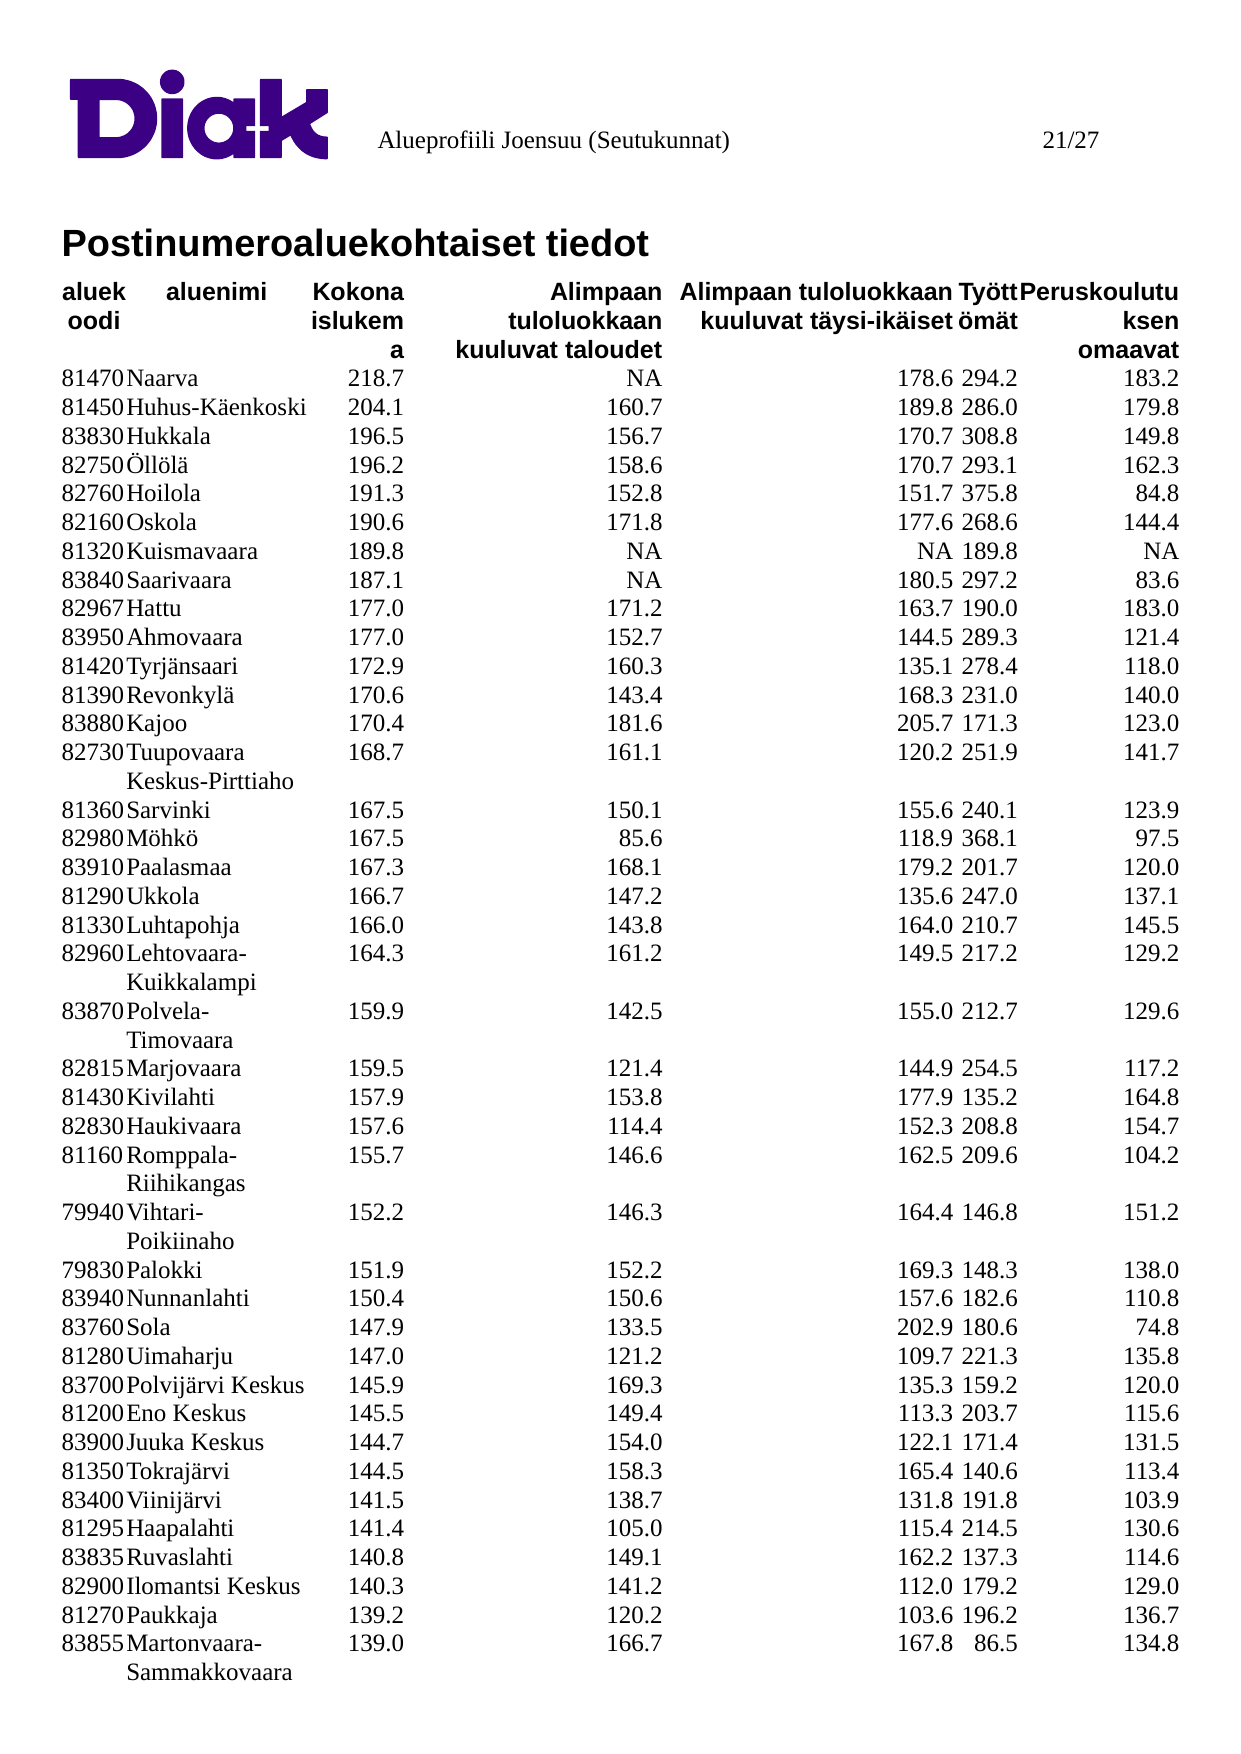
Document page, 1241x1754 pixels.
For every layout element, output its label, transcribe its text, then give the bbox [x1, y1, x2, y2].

table_cell 117.2 [1018, 1054, 1179, 1082]
table_cell Haapalahti [126, 1514, 307, 1542]
table_cell 79830 [61, 1255, 126, 1283]
table_cell 141.5 [307, 1485, 404, 1513]
table_cell 151.9 [307, 1255, 404, 1283]
table_cell 118.9 [662, 824, 953, 852]
table_cell 144.4 [1018, 507, 1179, 536]
table_cell 179.2 [953, 1571, 1017, 1600]
table_cell 170.6 [307, 680, 404, 708]
table_cell 97.5 [1018, 824, 1179, 852]
table_cell Hukkala [126, 421, 307, 450]
table_cell 135.6 [662, 881, 953, 910]
table_cell 166.0 [307, 910, 404, 938]
table_cell 164.3 [307, 939, 404, 996]
table_cell 162.2 [662, 1542, 953, 1571]
table_cell 268.6 [953, 507, 1017, 536]
table_cell 139.0 [307, 1629, 404, 1686]
table_cell 83950 [61, 622, 126, 651]
table_cell 112.0 [662, 1571, 953, 1600]
table_cell 81160 [61, 1140, 126, 1197]
table_cell 83400 [61, 1485, 126, 1513]
table_cell Naarva [126, 364, 307, 392]
table_cell 121.2 [404, 1341, 662, 1370]
table_cell Paalasmaa [126, 852, 307, 881]
table_cell 83900 [61, 1427, 126, 1456]
table_cell 172.9 [307, 651, 404, 680]
table_cell Martonvaara-Sammakkovaara [126, 1629, 307, 1686]
table_cell 166.7 [307, 881, 404, 910]
table_cell 167.3 [307, 852, 404, 881]
table_cell Viinijärvi [126, 1485, 307, 1513]
table_cell 217.2 [953, 939, 1017, 996]
table_cell 164.8 [1018, 1082, 1179, 1111]
table_cell 143.4 [404, 680, 662, 708]
table_cell 81450 [61, 392, 126, 421]
table_cell 138.0 [1018, 1255, 1179, 1283]
table_cell 168.7 [307, 737, 404, 795]
table_cell 114.4 [404, 1111, 662, 1140]
table_cell Ukkola [126, 881, 307, 910]
table_cell 83880 [61, 709, 126, 737]
table_cell 156.7 [404, 421, 662, 450]
table_cell Polvela-Timovaara [126, 996, 307, 1053]
table_cell 293.1 [953, 450, 1017, 478]
table_cell 82900 [61, 1571, 126, 1600]
table_cell Huhus-Käenkoski [126, 392, 307, 421]
table_cell 144.7 [307, 1427, 404, 1456]
table_cell 155.7 [307, 1140, 404, 1197]
table_cell 205.7 [662, 709, 953, 737]
table_cell 161.1 [404, 737, 662, 795]
table_cell 135.1 [662, 651, 953, 680]
table_cell 135.8 [1018, 1341, 1179, 1370]
table_cell 145.5 [1018, 910, 1179, 938]
table_cell 81350 [61, 1456, 126, 1485]
table_cell 83760 [61, 1312, 126, 1341]
table_cell 152.2 [307, 1197, 404, 1255]
table_cell 190.0 [953, 594, 1017, 622]
table_cell 308.8 [953, 421, 1017, 450]
table_cell 81420 [61, 651, 126, 680]
table_cell 149.4 [404, 1399, 662, 1427]
table_cell 162.5 [662, 1140, 953, 1197]
table_cell 170.4 [307, 709, 404, 737]
table_cell Hattu [126, 594, 307, 622]
table_cell 368.1 [953, 824, 1017, 852]
table_cell 140.3 [307, 1571, 404, 1600]
table_cell 171.2 [404, 594, 662, 622]
table_cell 144.5 [662, 622, 953, 651]
table_cell 79940 [61, 1197, 126, 1255]
table_cell 159.5 [307, 1054, 404, 1082]
table_cell 171.4 [953, 1427, 1017, 1456]
table_cell 179.2 [662, 852, 953, 881]
table_cell Revonkylä [126, 680, 307, 708]
table_cell 159.2 [953, 1370, 1017, 1398]
table_cell 286.0 [953, 392, 1017, 421]
table_cell 74.8 [1018, 1312, 1179, 1341]
table_cell 121.4 [1018, 622, 1179, 651]
table_cell 160.7 [404, 392, 662, 421]
table_cell 130.6 [1018, 1514, 1179, 1542]
table_cell 110.8 [1018, 1284, 1179, 1312]
table_header aluekoodi [61, 277, 126, 363]
table_cell Ruvaslahti [126, 1542, 307, 1571]
table_cell 247.0 [953, 881, 1017, 910]
table_cell 121.4 [404, 1054, 662, 1082]
table_cell 203.7 [953, 1399, 1017, 1427]
table_cell 83940 [61, 1284, 126, 1312]
table_cell 148.3 [953, 1255, 1017, 1283]
table_cell 191.8 [953, 1485, 1017, 1513]
table_cell 139.2 [307, 1600, 404, 1628]
table_cell 190.6 [307, 507, 404, 536]
table_cell 153.8 [404, 1082, 662, 1111]
table_cell 177.9 [662, 1082, 953, 1111]
table_header aluenimi [126, 277, 307, 363]
table_cell 85.6 [404, 824, 662, 852]
table_cell 168.3 [662, 680, 953, 708]
table_cell Luhtapohja [126, 910, 307, 938]
table_cell 150.1 [404, 795, 662, 823]
table_cell 144.9 [662, 1054, 953, 1082]
table_cell 129.2 [1018, 939, 1179, 996]
table_cell 162.3 [1018, 450, 1179, 478]
table_cell 375.8 [953, 479, 1017, 507]
table_cell 83855 [61, 1629, 126, 1686]
table_cell 141.7 [1018, 737, 1179, 795]
table_cell 140.8 [307, 1542, 404, 1571]
table_cell 103.9 [1018, 1485, 1179, 1513]
table_cell 113.4 [1018, 1456, 1179, 1485]
table_cell 180.6 [953, 1312, 1017, 1341]
table_cell Lehtovaara-Kuikkalampi [126, 939, 307, 996]
table_cell 141.2 [404, 1571, 662, 1600]
table_header Alimpaan tuloluokkaan kuuluvat täysi-ikäiset [662, 277, 953, 363]
table_cell 166.7 [404, 1629, 662, 1686]
table_cell 120.0 [1018, 1370, 1179, 1398]
table_cell 196.2 [307, 450, 404, 478]
table_cell 114.6 [1018, 1542, 1179, 1571]
table_cell 83840 [61, 565, 126, 593]
table_cell 129.0 [1018, 1571, 1179, 1600]
table_cell 145.5 [307, 1399, 404, 1427]
table_cell Palokki [126, 1255, 307, 1283]
table_cell 81390 [61, 680, 126, 708]
table_cell Tuupovaara Keskus-Pirttiaho [126, 737, 307, 795]
table_cell 81330 [61, 910, 126, 938]
table_cell 210.7 [953, 910, 1017, 938]
table_cell 158.3 [404, 1456, 662, 1485]
table_cell 150.4 [307, 1284, 404, 1312]
table_cell 157.9 [307, 1082, 404, 1111]
table_cell 187.1 [307, 565, 404, 593]
table_cell Paukkaja [126, 1600, 307, 1628]
table_cell 154.0 [404, 1427, 662, 1456]
table_cell 154.7 [1018, 1111, 1179, 1140]
table_cell NA [404, 536, 662, 565]
table_cell 150.6 [404, 1284, 662, 1312]
table_cell 155.6 [662, 795, 953, 823]
table_cell NA [404, 565, 662, 593]
table_cell Saarivaara [126, 565, 307, 593]
table_cell 278.4 [953, 651, 1017, 680]
table_cell Kajoo [126, 709, 307, 737]
table_cell 231.0 [953, 680, 1017, 708]
table_cell 82760 [61, 479, 126, 507]
table_cell 196.2 [953, 1600, 1017, 1628]
table_cell NA [404, 364, 662, 392]
table_cell 109.7 [662, 1341, 953, 1370]
table_cell 82980 [61, 824, 126, 852]
table_cell 170.7 [662, 421, 953, 450]
table_cell 81470 [61, 364, 126, 392]
table_cell Polvijärvi Keskus [126, 1370, 307, 1398]
table_cell 180.5 [662, 565, 953, 593]
table_cell 140.6 [953, 1456, 1017, 1485]
table_cell 113.3 [662, 1399, 953, 1427]
table_cell 201.7 [953, 852, 1017, 881]
table_cell 147.0 [307, 1341, 404, 1370]
table_cell 254.5 [953, 1054, 1017, 1082]
table_cell 103.6 [662, 1600, 953, 1628]
table_cell 140.0 [1018, 680, 1179, 708]
table_cell Tokrajärvi [126, 1456, 307, 1485]
table_cell 161.2 [404, 939, 662, 996]
table_cell 191.3 [307, 479, 404, 507]
table_cell 158.6 [404, 450, 662, 478]
table_cell 177.0 [307, 622, 404, 651]
table_cell 157.6 [307, 1111, 404, 1140]
table_cell 105.0 [404, 1514, 662, 1542]
table_cell 81320 [61, 536, 126, 565]
table_cell 164.4 [662, 1197, 953, 1255]
table_cell 137.3 [953, 1542, 1017, 1571]
table_cell 138.7 [404, 1485, 662, 1513]
table_cell 82730 [61, 737, 126, 795]
table_cell 133.5 [404, 1312, 662, 1341]
table_cell 297.2 [953, 565, 1017, 593]
table_cell 120.2 [404, 1600, 662, 1628]
subtitle Postinumeroaluekohtaiset tiedot [61, 221, 1179, 265]
table_cell 149.5 [662, 939, 953, 996]
table_cell 134.8 [1018, 1629, 1179, 1686]
table_cell 168.1 [404, 852, 662, 881]
table_cell 214.5 [953, 1514, 1017, 1542]
table_cell 143.8 [404, 910, 662, 938]
table_cell 136.7 [1018, 1600, 1179, 1628]
table_cell 135.3 [662, 1370, 953, 1398]
table_cell Hoilola [126, 479, 307, 507]
table_cell Ilomantsi Keskus [126, 1571, 307, 1600]
table_cell 152.7 [404, 622, 662, 651]
table_cell 151.2 [1018, 1197, 1179, 1255]
table_header Peruskoulutuksen omaavat [1018, 277, 1179, 363]
table_cell 155.0 [662, 996, 953, 1053]
table_cell 152.3 [662, 1111, 953, 1140]
table_cell 151.7 [662, 479, 953, 507]
table_cell 202.9 [662, 1312, 953, 1341]
table_cell 159.9 [307, 996, 404, 1053]
table_cell Öllölä [126, 450, 307, 478]
table_cell 289.3 [953, 622, 1017, 651]
table_cell 81280 [61, 1341, 126, 1370]
table_cell Kuismavaara [126, 536, 307, 565]
table_cell Juuka Keskus [126, 1427, 307, 1456]
table_cell 204.1 [307, 392, 404, 421]
table_header Alimpaan tuloluokkaan kuuluvat taloudet [404, 277, 662, 363]
table_cell 83830 [61, 421, 126, 450]
table_cell 189.8 [662, 392, 953, 421]
table_cell 169.3 [662, 1255, 953, 1283]
table_cell 167.5 [307, 795, 404, 823]
table_cell 115.4 [662, 1514, 953, 1542]
table_cell 183.2 [1018, 364, 1179, 392]
table_cell Tyrjänsaari [126, 651, 307, 680]
table_cell 149.8 [1018, 421, 1179, 450]
table_cell 120.2 [662, 737, 953, 795]
table_cell Marjovaara [126, 1054, 307, 1082]
table_cell 165.4 [662, 1456, 953, 1485]
table_cell 81200 [61, 1399, 126, 1427]
table_cell Nunnanlahti [126, 1284, 307, 1312]
table_cell 82750 [61, 450, 126, 478]
table_cell 209.6 [953, 1140, 1017, 1197]
table_cell 208.8 [953, 1111, 1017, 1140]
table_cell 160.3 [404, 651, 662, 680]
table_cell NA [662, 536, 953, 565]
table_cell 82815 [61, 1054, 126, 1082]
table_cell 171.8 [404, 507, 662, 536]
table_cell 149.1 [404, 1542, 662, 1571]
table_cell 182.6 [953, 1284, 1017, 1312]
table_cell 83.6 [1018, 565, 1179, 593]
table_cell 81295 [61, 1514, 126, 1542]
table_cell 83835 [61, 1542, 126, 1571]
table_cell Kivilahti [126, 1082, 307, 1111]
table_header Työttömät [953, 277, 1017, 363]
table_cell 86.5 [953, 1629, 1017, 1686]
table_cell 218.7 [307, 364, 404, 392]
table_cell Romppala-Riihikangas [126, 1140, 307, 1197]
table_cell 81270 [61, 1600, 126, 1628]
table_cell 104.2 [1018, 1140, 1179, 1197]
table_header Kokonaislukema [307, 277, 404, 363]
table_cell NA [1018, 536, 1179, 565]
table_cell 170.7 [662, 450, 953, 478]
table_cell 189.8 [307, 536, 404, 565]
table_cell Sola [126, 1312, 307, 1341]
table_cell 122.1 [662, 1427, 953, 1456]
table_cell 81430 [61, 1082, 126, 1111]
table_cell 123.0 [1018, 709, 1179, 737]
table_cell 131.8 [662, 1485, 953, 1513]
table_cell 131.5 [1018, 1427, 1179, 1456]
table_cell 115.6 [1018, 1399, 1179, 1427]
table_cell 147.2 [404, 881, 662, 910]
table_cell 152.2 [404, 1255, 662, 1283]
table_cell 147.9 [307, 1312, 404, 1341]
table_cell 164.0 [662, 910, 953, 938]
table_cell 294.2 [953, 364, 1017, 392]
table_cell 212.7 [953, 996, 1017, 1053]
table_cell 82830 [61, 1111, 126, 1140]
table_cell 144.5 [307, 1456, 404, 1485]
table_cell 167.5 [307, 824, 404, 852]
table_cell 146.3 [404, 1197, 662, 1255]
table_cell 82160 [61, 507, 126, 536]
table_cell 251.9 [953, 737, 1017, 795]
table_cell 146.6 [404, 1140, 662, 1197]
table_cell 118.0 [1018, 651, 1179, 680]
table_cell 163.7 [662, 594, 953, 622]
table_cell 82967 [61, 594, 126, 622]
table_cell Sarvinki [126, 795, 307, 823]
table_cell 142.5 [404, 996, 662, 1053]
table_cell 169.3 [404, 1370, 662, 1398]
table_cell 240.1 [953, 795, 1017, 823]
table_cell 83700 [61, 1370, 126, 1398]
table_cell Haukivaara [126, 1111, 307, 1140]
table_cell 123.9 [1018, 795, 1179, 823]
table_cell Uimaharju [126, 1341, 307, 1370]
table_cell 171.3 [953, 709, 1017, 737]
table_cell 146.8 [953, 1197, 1017, 1255]
table_cell 196.5 [307, 421, 404, 450]
table_cell 129.6 [1018, 996, 1179, 1053]
table_cell 221.3 [953, 1341, 1017, 1370]
table_cell 135.2 [953, 1082, 1017, 1111]
table_cell 81360 [61, 795, 126, 823]
table_cell 157.6 [662, 1284, 953, 1312]
table_cell 183.0 [1018, 594, 1179, 622]
table_cell 81290 [61, 881, 126, 910]
table_cell 178.6 [662, 364, 953, 392]
table_cell 84.8 [1018, 479, 1179, 507]
table_cell 83910 [61, 852, 126, 881]
table_cell 120.0 [1018, 852, 1179, 881]
table_cell Eno Keskus [126, 1399, 307, 1427]
table_cell 177.6 [662, 507, 953, 536]
table_cell 145.9 [307, 1370, 404, 1398]
table_cell Ahmovaara [126, 622, 307, 651]
table_cell Möhkö [126, 824, 307, 852]
table_cell 181.6 [404, 709, 662, 737]
table_cell Vihtari-Poikiinaho [126, 1197, 307, 1255]
table_cell 83870 [61, 996, 126, 1053]
table_cell 141.4 [307, 1514, 404, 1542]
table_cell 82960 [61, 939, 126, 996]
table_cell 177.0 [307, 594, 404, 622]
table_cell 152.8 [404, 479, 662, 507]
table_cell 179.8 [1018, 392, 1179, 421]
table_cell 167.8 [662, 1629, 953, 1686]
table_cell 189.8 [953, 536, 1017, 565]
table_cell Oskola [126, 507, 307, 536]
table_cell 137.1 [1018, 881, 1179, 910]
